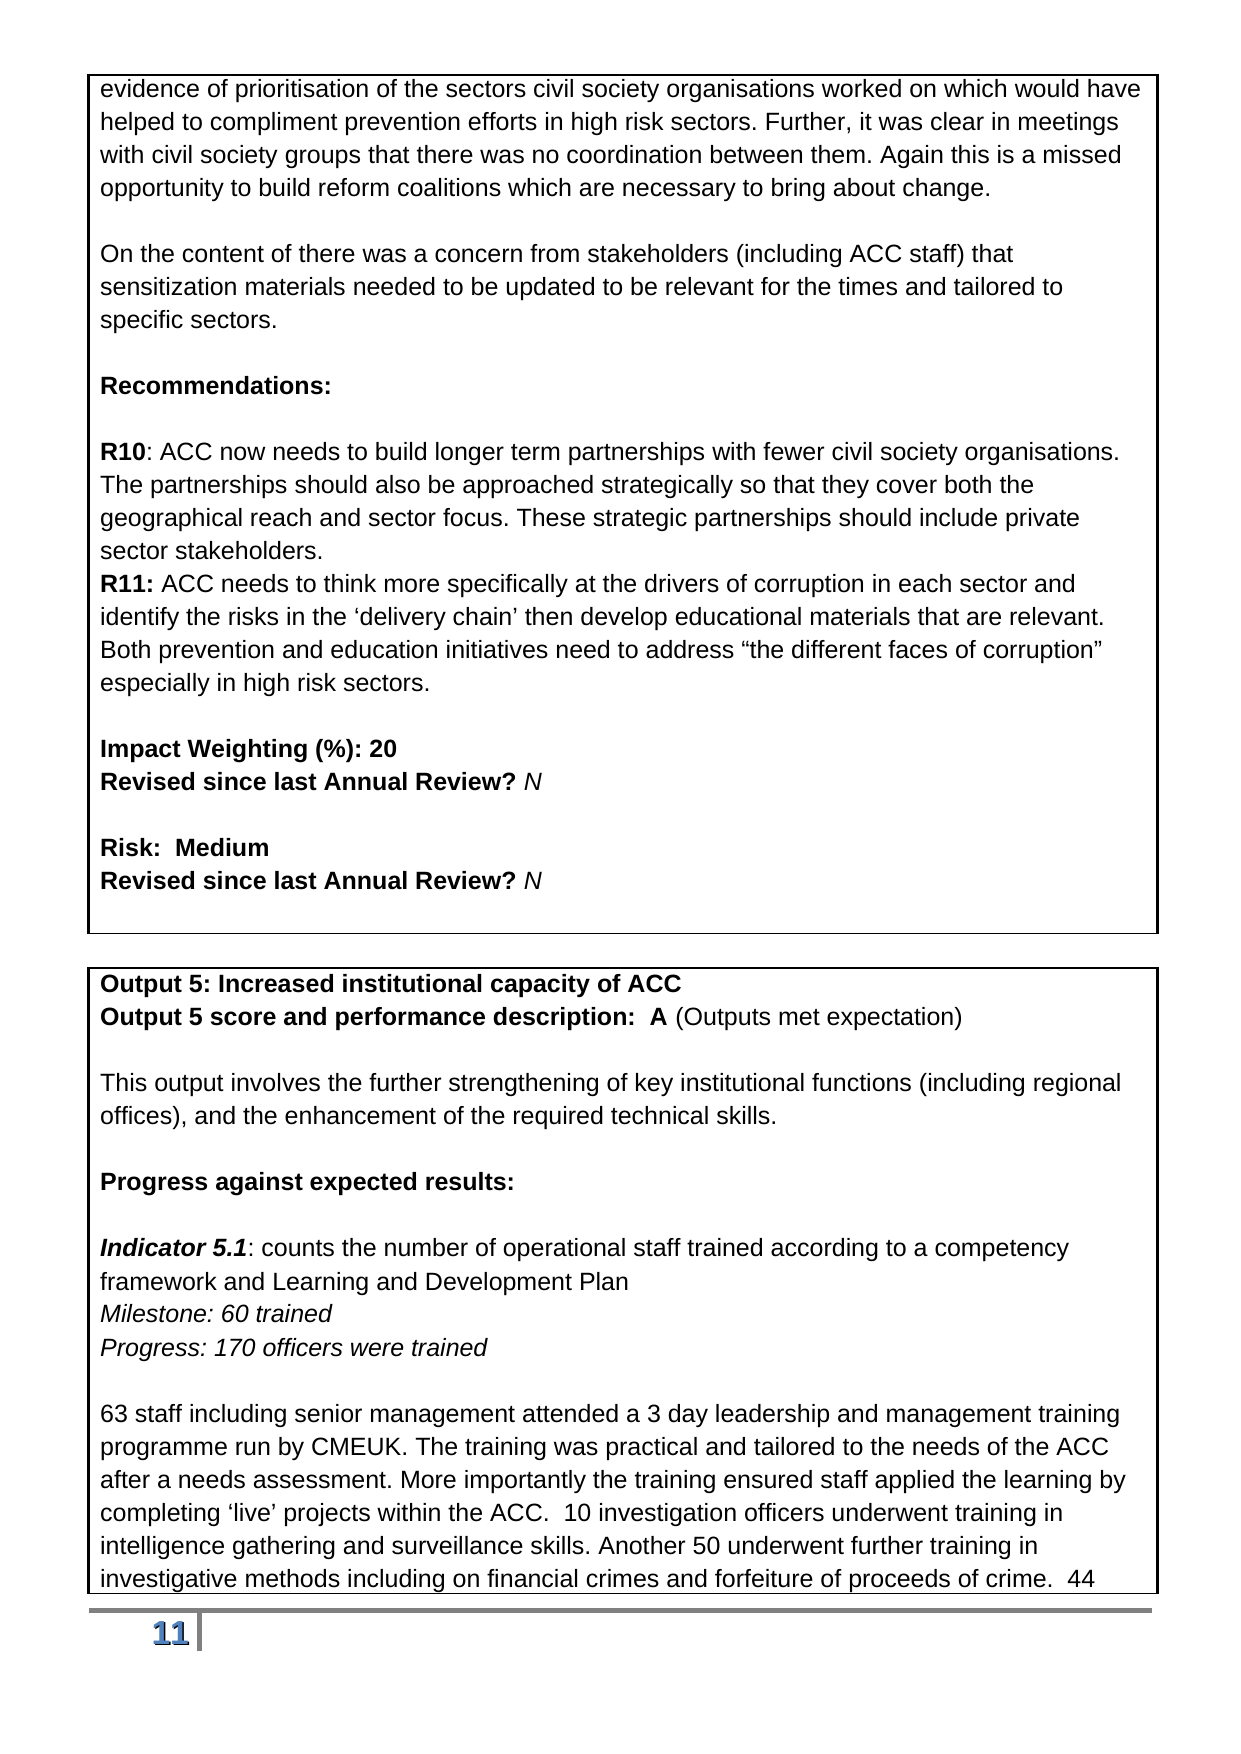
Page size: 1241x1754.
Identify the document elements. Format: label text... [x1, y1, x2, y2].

table_cell Progress against expected results: Indicator 5.1: counts the number of operational staff trained according to a competency framework and Learning and Development Plan Milestone: 60 trained Progress: 170 officers were trained 63 staff including senior management attended a 3 day leadership and management training programme run by CMEUK. The training was practical and tailored to the needs of the ACC after a needs assessment. More importantly the training ensured staff applied the learning by completing ‘live’ projects within the ACC. 10 investigation officers underwent training in intelligence gathering and surveillance skills. Another 50 underwent further training in investigative methods including on financial crimes and forfeiture of proceeds of crime. 44 [90, 1168, 1156, 1592]
table_cell Output 5 score and performance description: A (Outputs met expectation) This output involves the further strengthening of key institutional functions (including regional offices), and the enhancement of the required technical skills. [90, 1002, 1156, 1167]
table_cell evidence of prioritisation of the sectors civil society organisations worked on which would have helped to compliment prevention efforts in high risk sectors. Further, it was clear in meetings with civil society groups that there was no coordination between them. Again this is a missed opportunity to build reform coalitions which are necessary to bring about change. On the content of there was a concern from stakeholders (including ACC staff) that sensitization materials needed to be updated to be relevant for the times and tailored to specific sectors. Recommendations: R10: ACC now needs to build longer term partnerships with fewer civil society organisations. The partnerships should also be approached strategically so that they cover both the geographical reach and sector focus. These strategic partnerships should include private sector stakeholders. R11: ACC needs to think more specifically at the drivers of corruption in each sector and identify the risks in the ‘delivery chain’ then develop educational materials that are relevant. Both prevention and education initiatives need to address “the different faces of corruption” especially in high risk sectors. Impact Weighting (%): 20 Revised since last Annual Review? N Risk: Medium Revised since last Annual Review? N [90, 76, 1156, 932]
table_header Output 5: Increased institutional capacity of ACC [90, 969, 1156, 1002]
